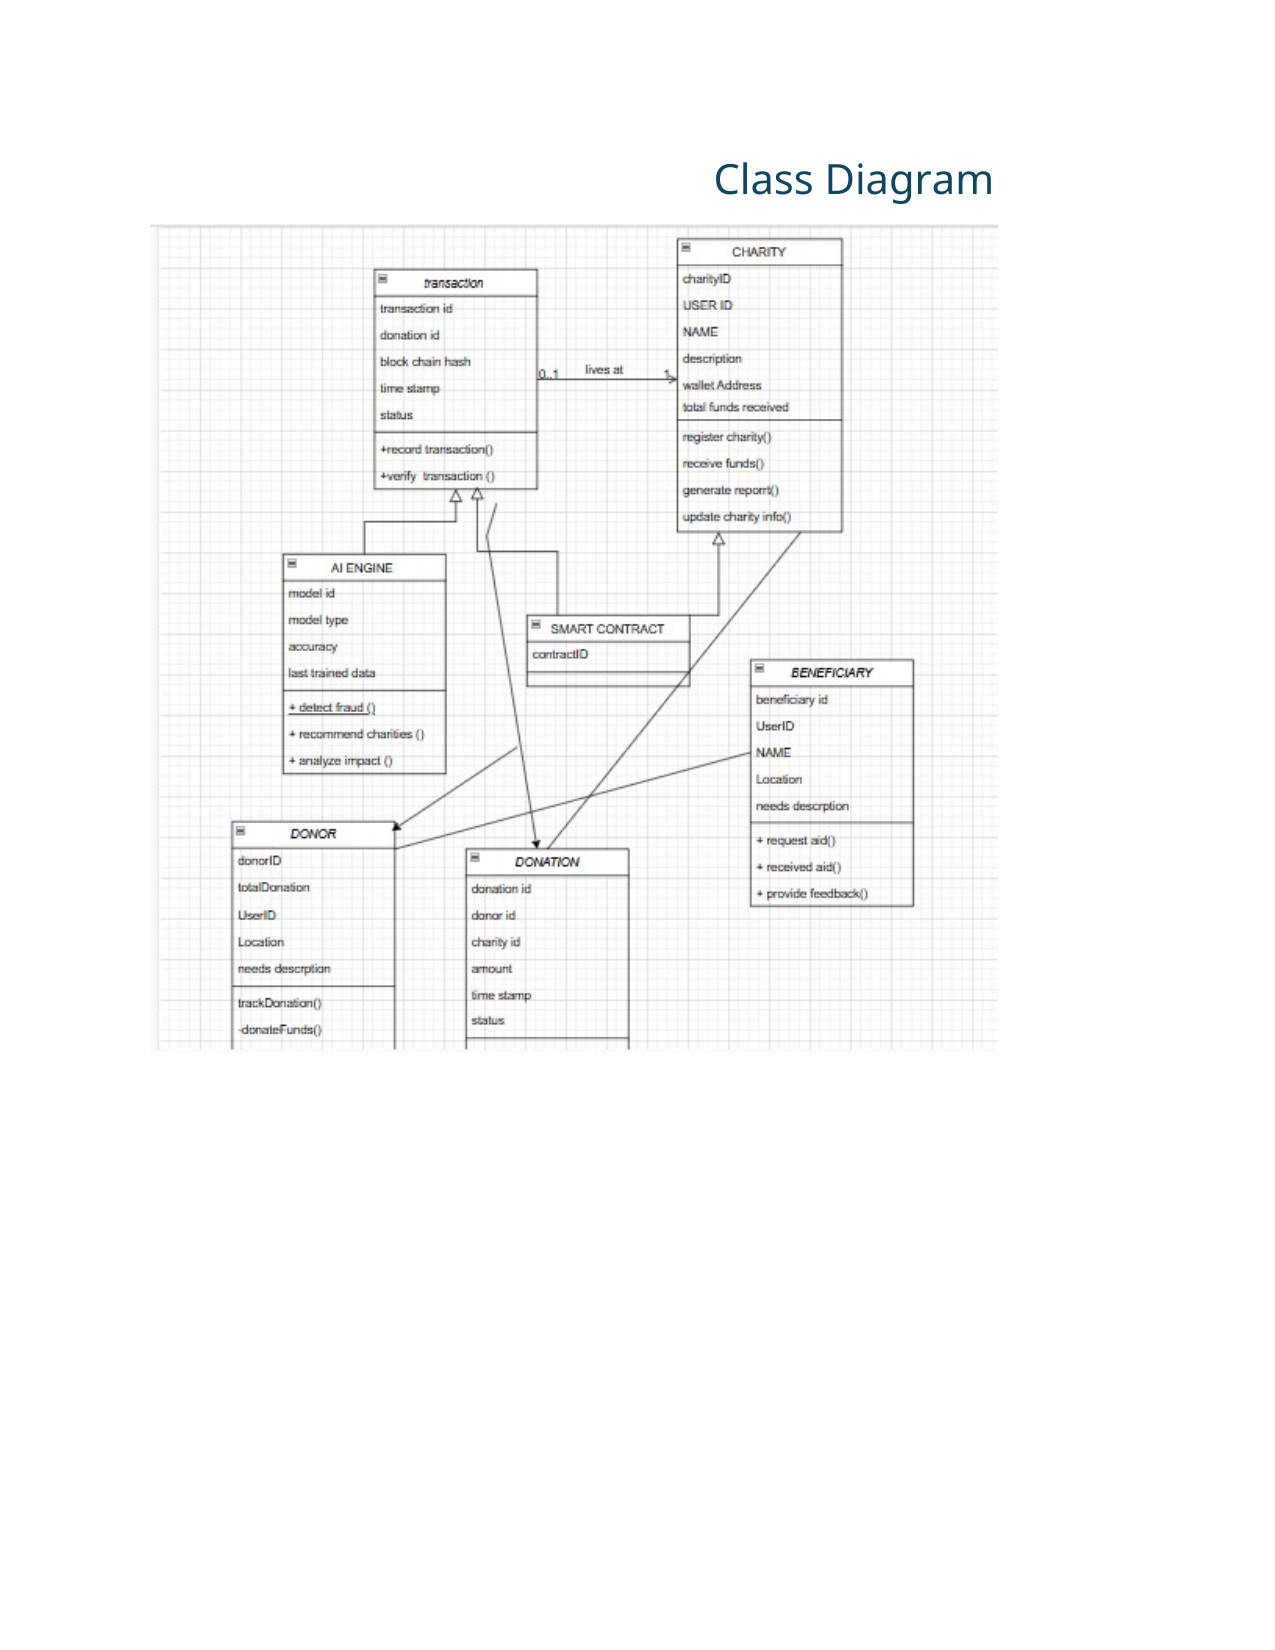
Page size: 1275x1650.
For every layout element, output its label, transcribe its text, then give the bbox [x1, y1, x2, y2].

subtitle Class Diagram [150, 150, 1125, 207]
